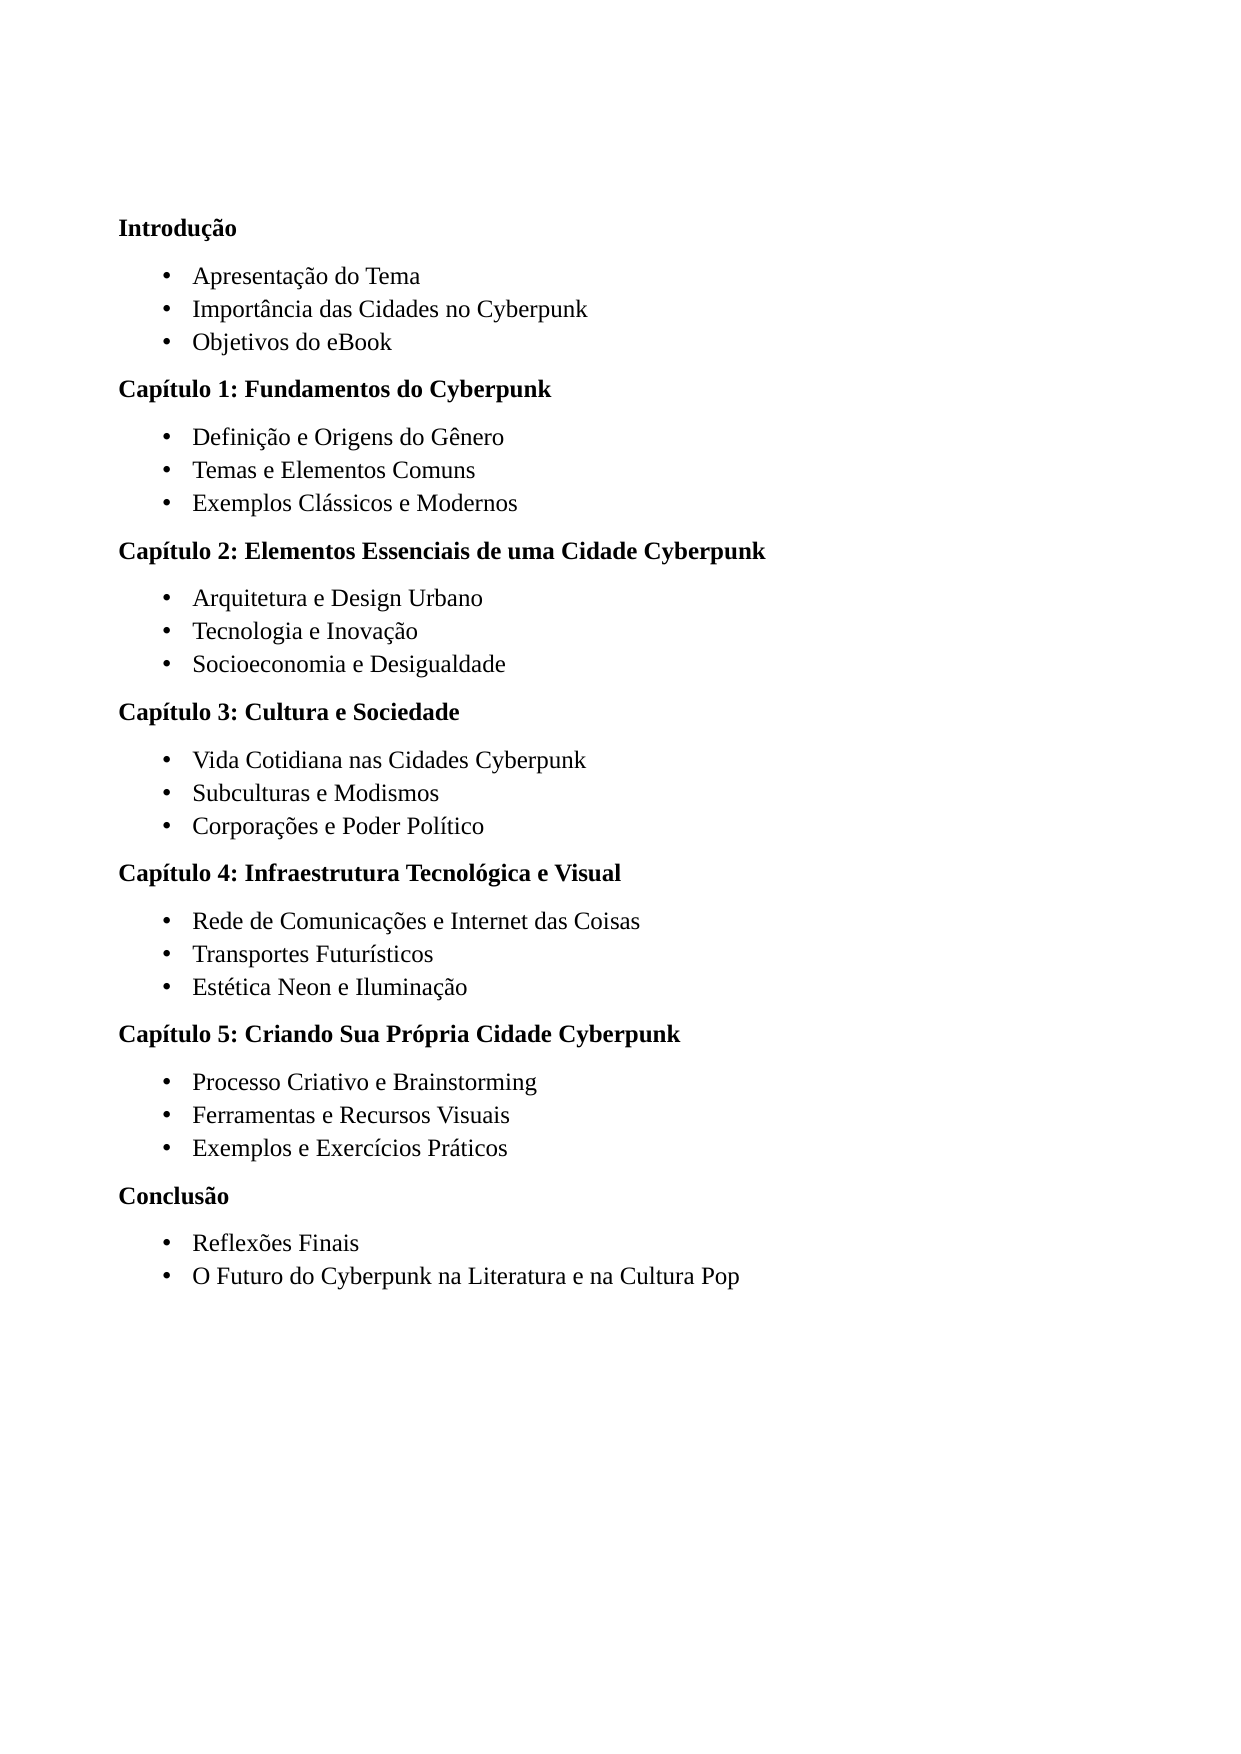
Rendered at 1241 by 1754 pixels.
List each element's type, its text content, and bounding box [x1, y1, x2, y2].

text Capítulo 3: Cultura e Sociedade [118, 697, 1122, 726]
text Capítulo 2: Elementos Essenciais de uma Cidade Cyberpunk [118, 536, 1122, 564]
list Processo Criativo e Brainstorming [162, 1067, 1122, 1096]
list Exemplos e Exercícios Práticos [162, 1133, 1122, 1162]
text Capítulo 5: Criando Sua Própria Cidade Cyberpunk [118, 1019, 1122, 1048]
list Socioeconomia e Desigualdade [162, 649, 1122, 678]
list Subculturas e Modismos [162, 778, 1122, 806]
text Introdução [118, 213, 1122, 242]
list Ferramentas e Recursos Visuais [162, 1100, 1122, 1129]
list Temas e Elementos Comuns [162, 455, 1122, 484]
list Tecnologia e Inovação [162, 616, 1122, 645]
text Capítulo 4: Infraestrutura Tecnológica e Visual [118, 858, 1122, 887]
text Conclusão [118, 1181, 1122, 1209]
list Corporações e Poder Político [162, 811, 1122, 839]
list O Futuro do Cyberpunk na Literatura e na Cultura Pop [162, 1261, 1122, 1290]
text Capítulo 1: Fundamentos do Cyberpunk [118, 374, 1122, 403]
list Apresentação do Tema [162, 261, 1122, 290]
list Importância das Cidades no Cyberpunk [162, 294, 1122, 323]
list Vida Cotidiana nas Cidades Cyberpunk [162, 745, 1122, 773]
list Objetivos do eBook [162, 327, 1122, 356]
list Estética Neon e Iluminação [162, 972, 1122, 1001]
list Arquitetura e Design Urbano [162, 583, 1122, 612]
list Rede de Comunicações e Internet das Coisas [162, 906, 1122, 935]
list Transportes Futurísticos [162, 939, 1122, 968]
list Definição e Origens do Gênero [162, 422, 1122, 451]
list Reflexões Finais [162, 1228, 1122, 1257]
list Exemplos Clássicos e Modernos [162, 488, 1122, 517]
